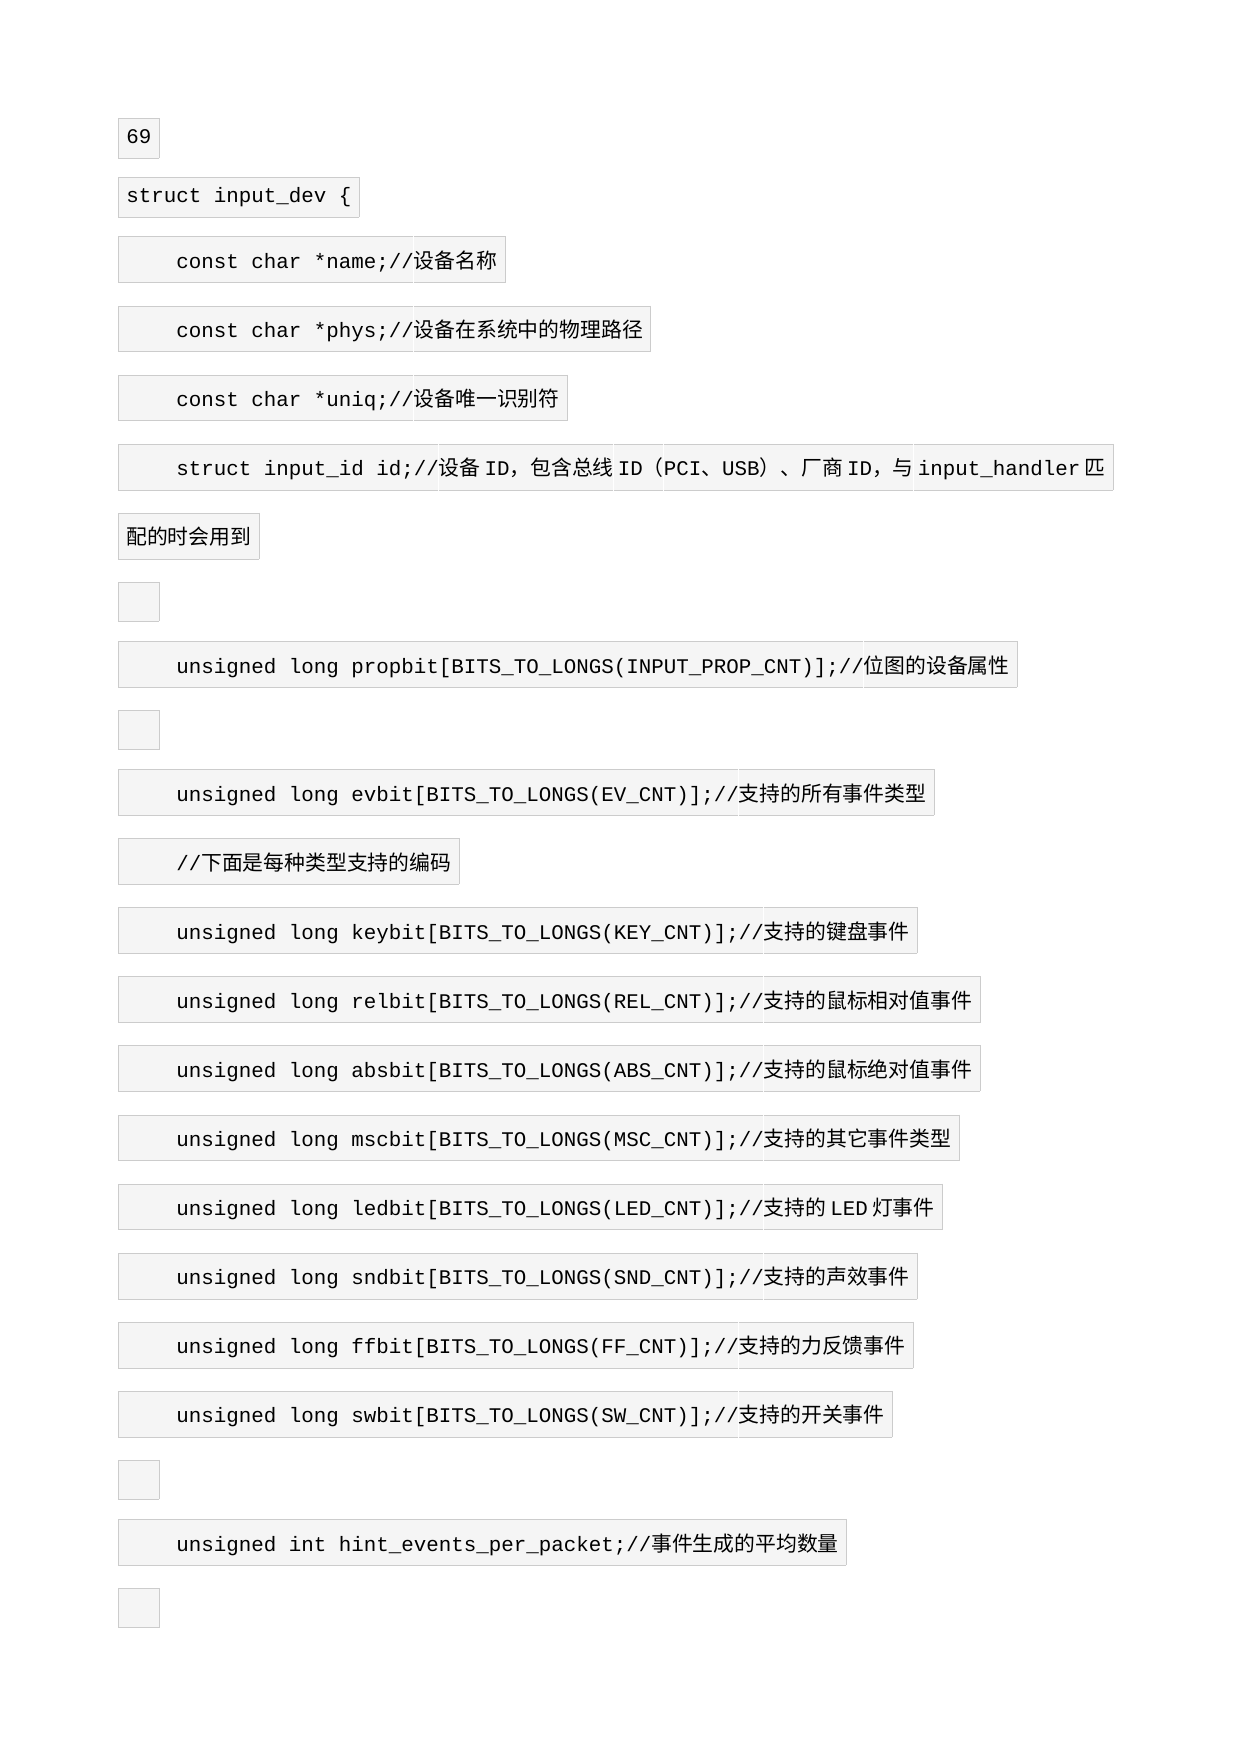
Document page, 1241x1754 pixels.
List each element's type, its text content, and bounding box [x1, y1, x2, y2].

text unsigned long mscbit[BITS_TO_LONGS(MSC_CNT)];//支持的其它事件类型 [119, 1116, 959, 1160]
text unsigned long keybit[BITS_TO_LONGS(KEY_CNT)];//支持的键盘事件 [119, 908, 917, 953]
text [506, 236, 1122, 282]
text unsigned long evbit[BITS_TO_LONGS(EV_CNT)];//支持的所有事件类型 [119, 770, 934, 815]
text [918, 907, 1122, 953]
text unsigned long ledbit[BITS_TO_LONGS(LED_CNT)];//支持的LED灯事件 [119, 1185, 942, 1229]
text [981, 1045, 1122, 1091]
text unsigned long sndbit[BITS_TO_LONGS(SND_CNT)];//支持的声效事件 [119, 1254, 917, 1299]
text unsigned long swbit[BITS_TO_LONGS(SW_CNT)];//支持的开关事件 [119, 1392, 892, 1437]
text struct input_id id;//设备ID，包含总线ID（PCI、USB）、厂商ID，与input_handler匹配的时会用到 [118, 444, 1122, 559]
text [943, 1183, 1122, 1229]
text struct input_dev { [119, 178, 359, 217]
text [960, 1114, 1122, 1161]
text [981, 976, 1122, 1022]
text const char *name;//设备名称 [119, 237, 505, 282]
text [568, 374, 1122, 421]
text [847, 1519, 1122, 1565]
text [914, 1322, 1122, 1368]
text const char *phys;//设备在系统中的物理路径 [119, 307, 650, 351]
text unsigned long absbit[BITS_TO_LONGS(ABS_CNT)];//支持的鼠标绝对值事件 [119, 1046, 980, 1091]
text [918, 1253, 1122, 1299]
text unsigned long ffbit[BITS_TO_LONGS(FF_CNT)];//支持的力反馈事件 [119, 1323, 913, 1368]
text const char *uniq;//设备唯一识别符 [119, 376, 567, 420]
text 69 [119, 119, 159, 158]
text [460, 838, 1122, 884]
text //下面是每种类型支持的编码 [119, 839, 459, 884]
text [893, 1391, 1122, 1437]
text [935, 769, 1122, 815]
text [360, 177, 1122, 217]
text [160, 118, 1122, 158]
text unsigned long propbit[BITS_TO_LONGS(INPUT_PROP_CNT)];//位图的设备属性 [119, 642, 1017, 687]
text unsigned int hint_events_per_packet;//事件生成的平均数量 [119, 1520, 846, 1565]
text [1018, 641, 1122, 687]
text [651, 306, 1122, 352]
text unsigned long relbit[BITS_TO_LONGS(REL_CNT)];//支持的鼠标相对值事件 [119, 977, 980, 1022]
